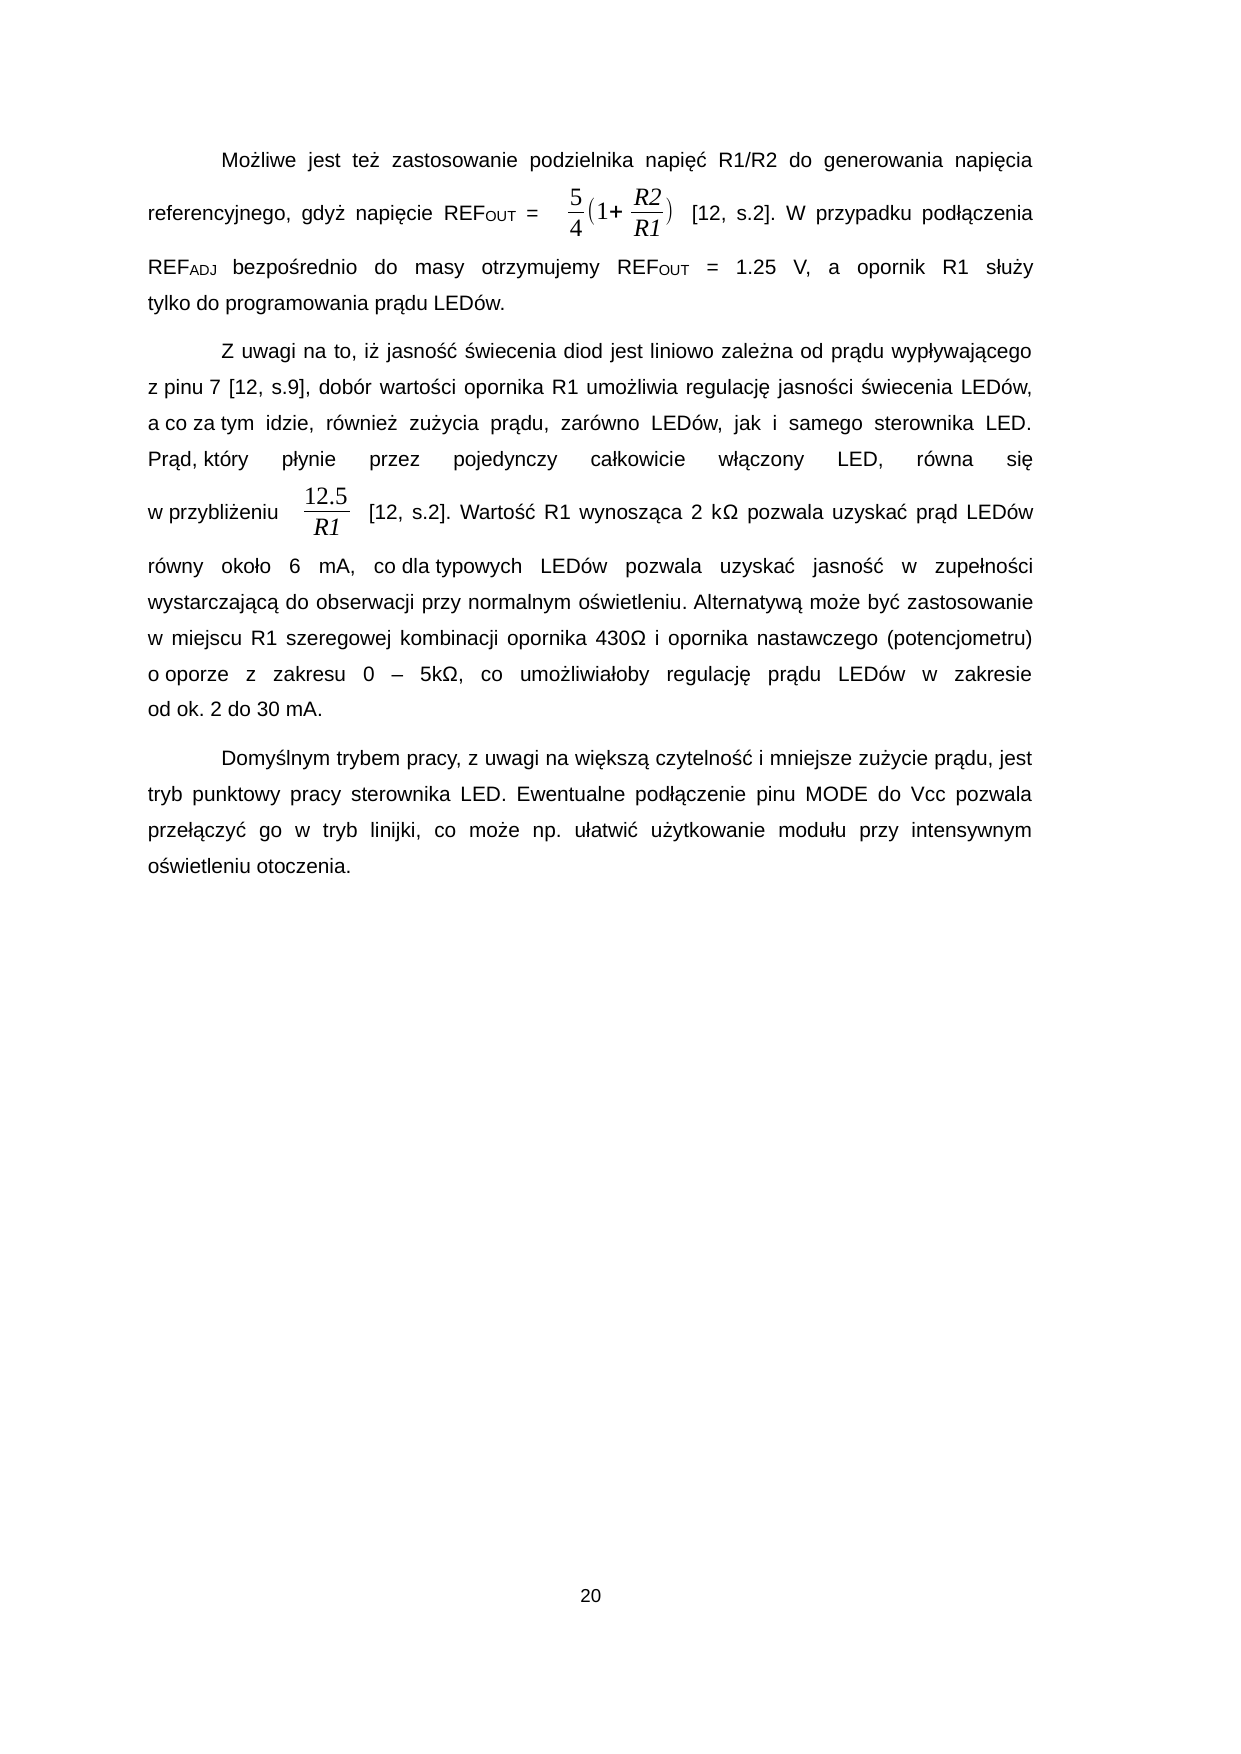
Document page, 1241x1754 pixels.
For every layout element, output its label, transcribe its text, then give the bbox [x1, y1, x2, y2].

text Możliwe jest też zastosowanie podzielnika napięć R1/R2 do generowania napięcia referencyjnego, gdyż napięcie REFOUT = [12, s.2]. W przypadku podłączenia REFADJ bezpośrednio do masy otrzymujemy REFOUT = 1.25 V, a opornik R1 służy tylko do programowania prądu LEDów. [148, 148, 1033, 314]
text Domyślnym trybem pracy, z uwagi na większą czytelność i mniejsze zużycie prądu, jest tryb punktowy pracy sterownika LED. Ewentualne podłączenie pinu MODE do Vcc pozwala przełączyć go w tryb linijki, co może np. ułatwić użytkowanie modułu przy intensywnym oświetleniu otoczenia. [148, 746, 1033, 877]
text Z uwagi na to, iż jasność świecenia diod jest liniowo zależna od prądu wypływającego z pinu 7 [12, s.9], dobór wartości opornika R1 umożliwia regulację jasności świecenia LEDów, a co za tym idzie, również zużycia prądu, zarówno LEDów, jak i samego sterownika LED. Prąd, który płynie przez pojedynczy całkowicie włączony LED, równa się w przybliżeniu [12, s.2]. Wartość R1 wynosząca 2 kΩ pozwala uzyskać prąd LEDów równy około 6 mA, co dla typowych LEDów pozwala uzyskać jasność w zupełności wystarczającą do obserwacji przy normalnym oświetleniu. Alternatywą może być zastosowanie w miejscu R1 szeregowej kombinacji opornika 430Ω i opornika nastawczego (potencjometru) o oporze z zakresu 0 – 5kΩ, co umożliwiałoby regulację prądu LEDów w zakresie od ok. 2 do 30 mA. [148, 339, 1033, 721]
